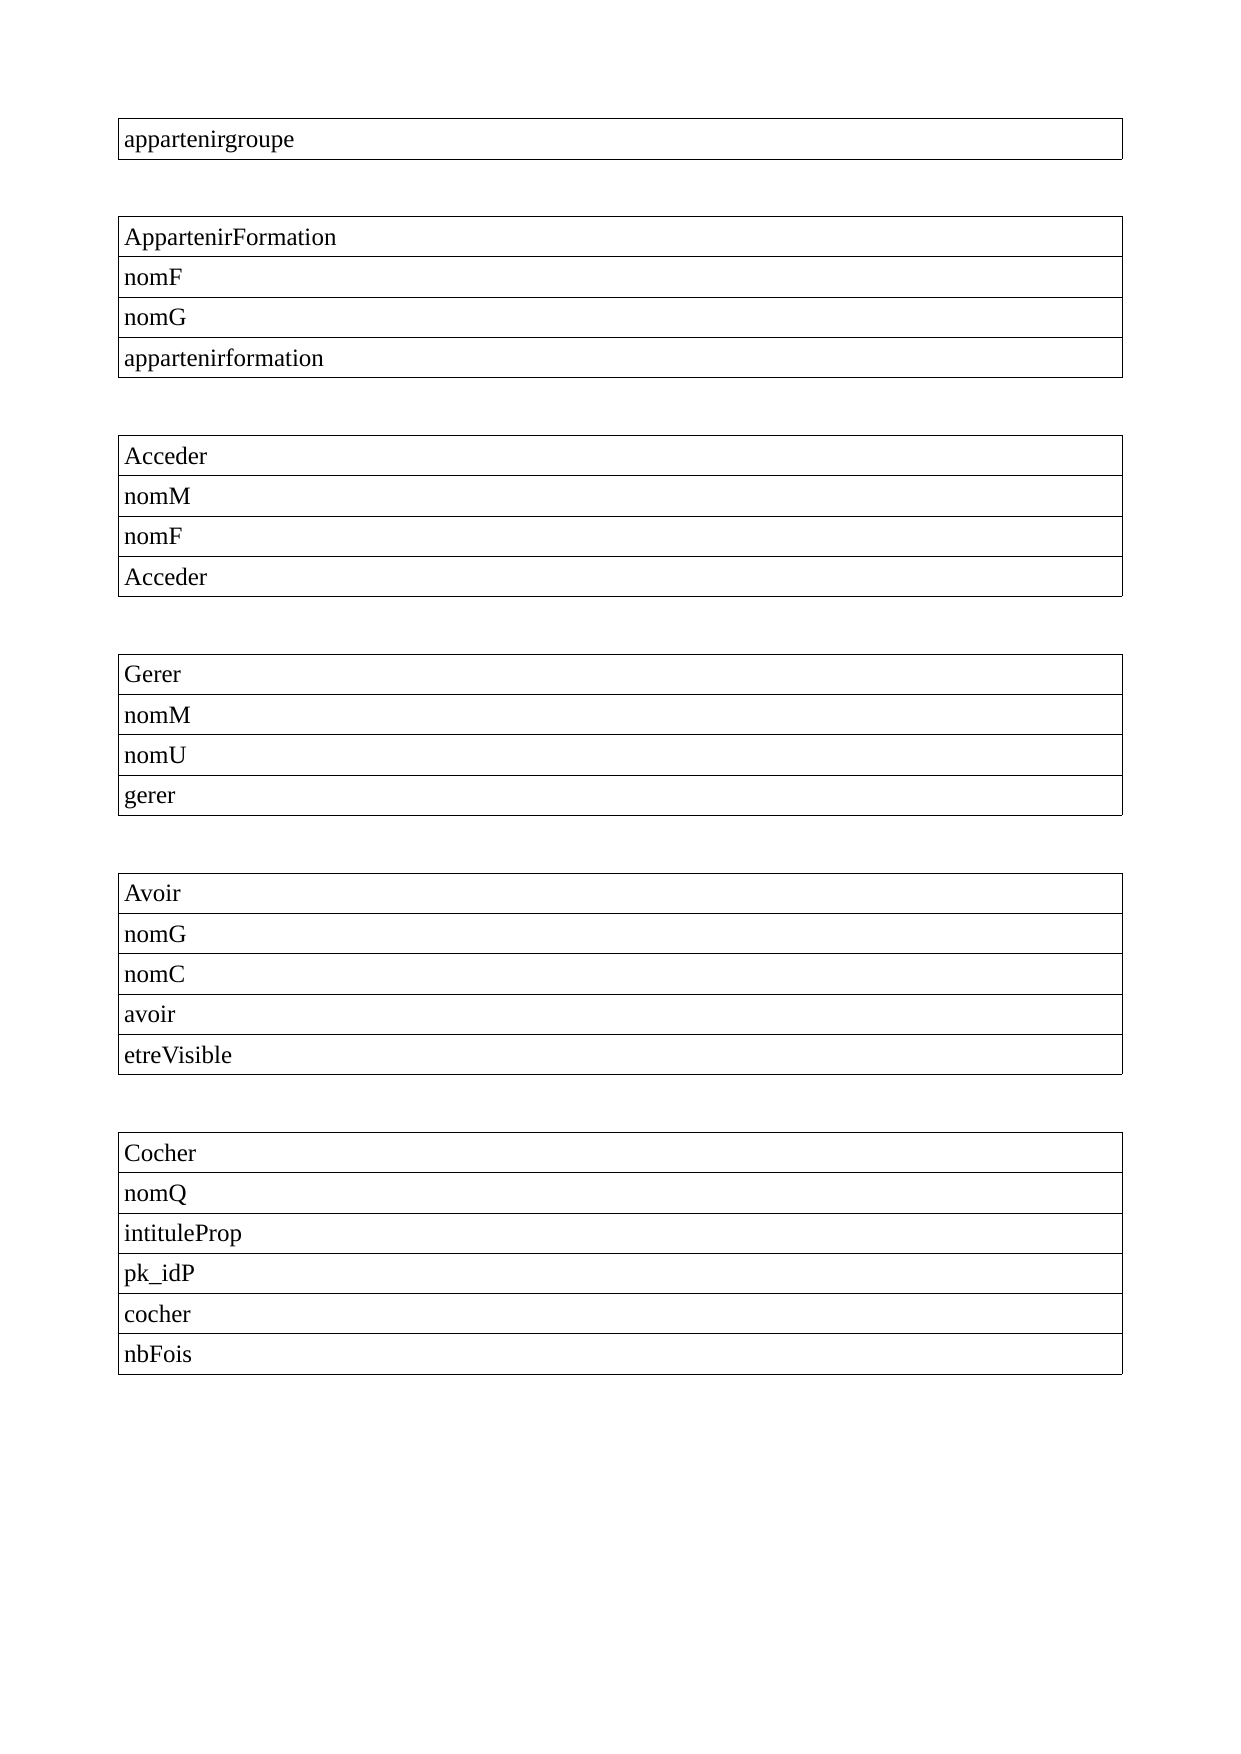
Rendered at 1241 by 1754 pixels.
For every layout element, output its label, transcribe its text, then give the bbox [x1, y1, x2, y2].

table_cell nomF [119, 257, 1122, 297]
table_cell nomM [119, 695, 1122, 734]
table_header Avoir [119, 874, 1122, 913]
table_cell nomU [119, 735, 1122, 775]
table_cell intituleProp [119, 1214, 1122, 1253]
table_cell nomF [119, 517, 1122, 556]
table_cell nbFois [119, 1334, 1122, 1374]
table_cell appartenirgroupe [119, 119, 1122, 158]
table_cell cocher [119, 1294, 1122, 1333]
table_cell nomG [119, 914, 1122, 953]
table_cell Acceder [119, 557, 1122, 596]
table_cell nomC [119, 954, 1122, 993]
table_cell nomM [119, 476, 1122, 516]
table_cell nomG [119, 298, 1122, 337]
table_header Acceder [119, 436, 1122, 475]
table_cell avoir [119, 995, 1122, 1034]
table_cell appartenirformation [119, 338, 1122, 377]
table_cell gerer [119, 776, 1122, 815]
table_header Cocher [119, 1133, 1122, 1172]
table_cell nomQ [119, 1173, 1122, 1212]
table_header AppartenirFormation [119, 217, 1122, 256]
table_cell etreVisible [119, 1035, 1122, 1074]
table_cell pk_idP [119, 1254, 1122, 1293]
table_header Gerer [119, 655, 1122, 694]
